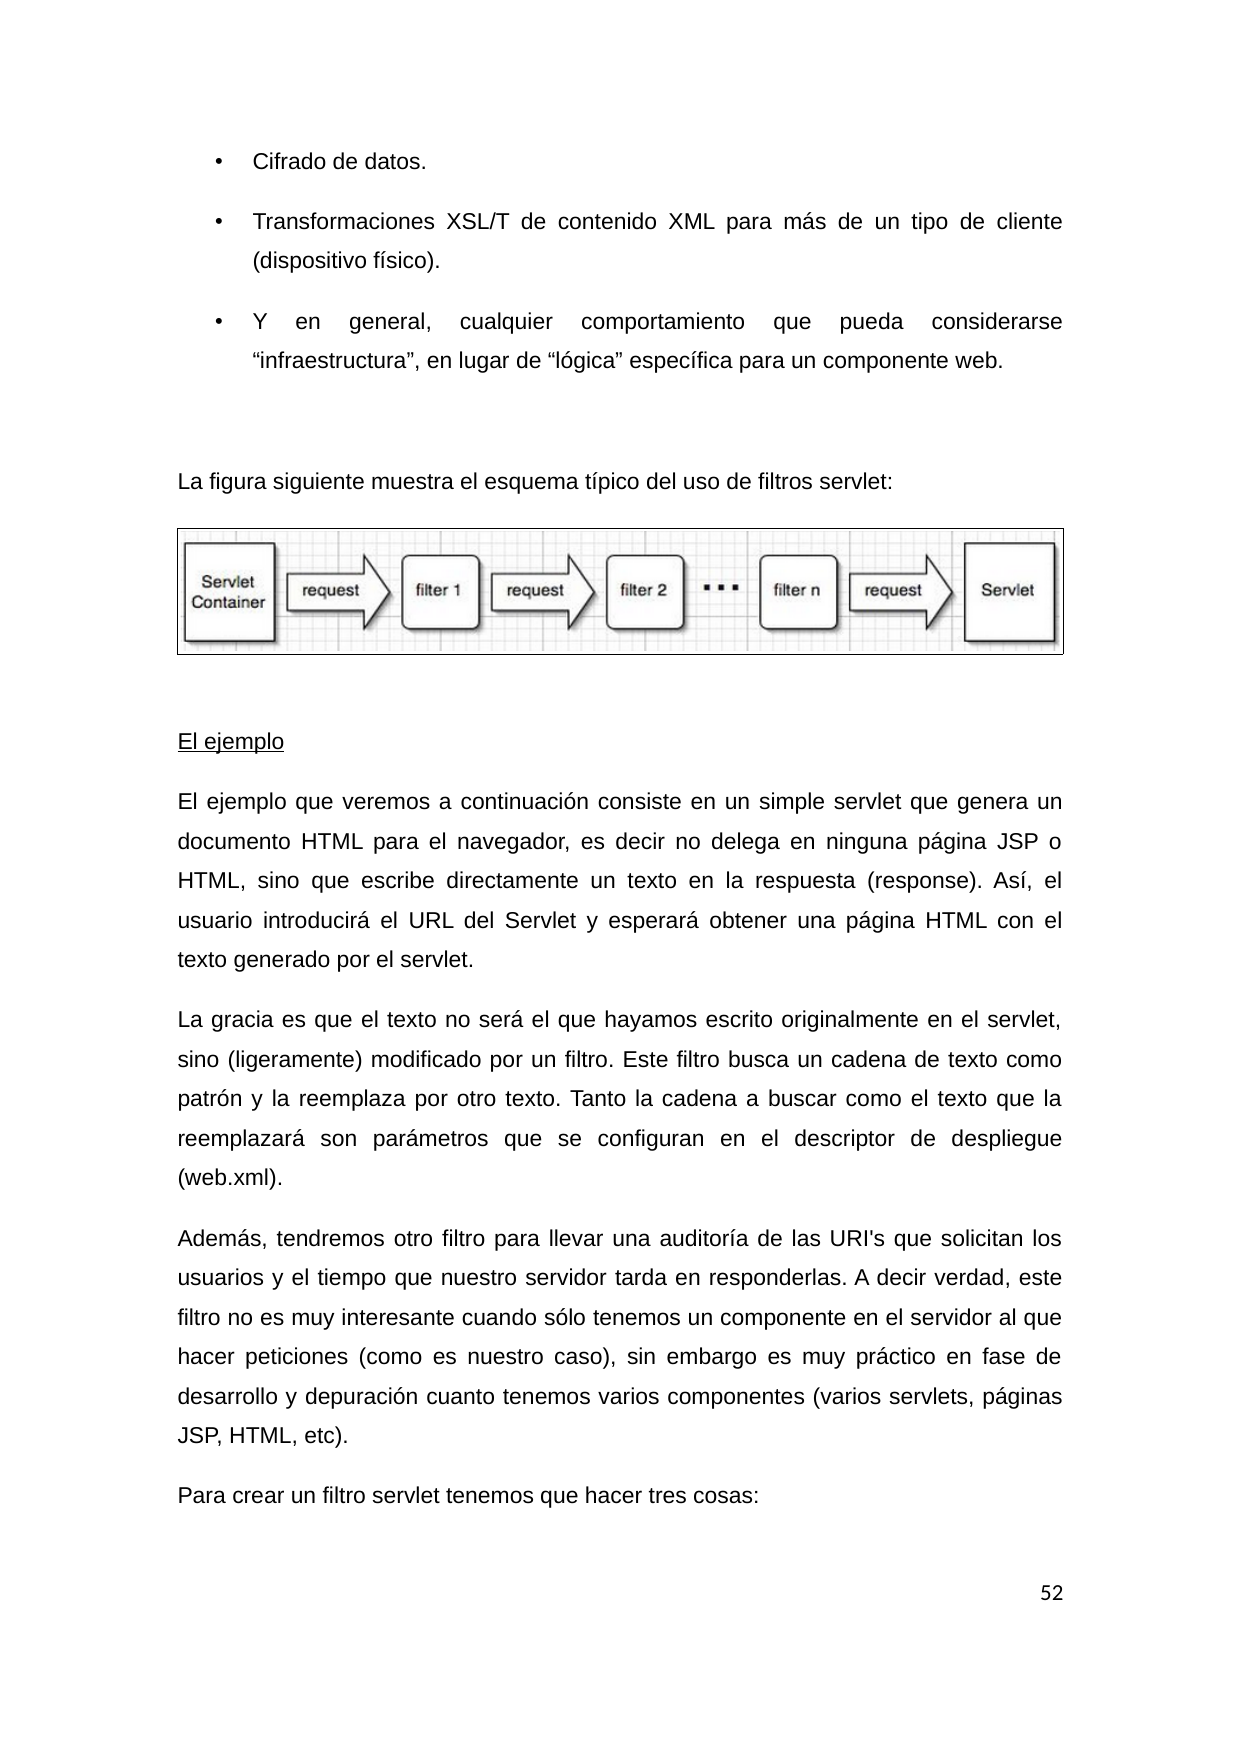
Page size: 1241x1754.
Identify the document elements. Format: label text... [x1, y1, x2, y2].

list Y en general, cualquier comportamiento que pueda considerarse “infraestructura”, en lugar de “lógica” específica para un componente web. [215, 308, 1063, 373]
text La figura siguiente muestra el esquema típico del uso de filtros servlet: [177, 468, 1063, 494]
text La gracia es que el texto no será el que hayamos escrito originalmente en el servlet, sino (ligeramente) modificado por un filtro. Este filtro busca un cadena de texto como patrón y la reemplaza por otro texto. Tanto la cadena a buscar como el texto que la reemplazará son parámetros que se configuran en el descriptor de despliegue (web.xml). [177, 1006, 1063, 1191]
text Para crear un filtro servlet tenemos que hacer tres cosas: [177, 1482, 1063, 1509]
list Cifrado de datos. [215, 148, 1063, 174]
picture [180, 531, 1060, 651]
list Transformaciones XSL/T de contenido XML para más de un tipo de cliente (dispositivo físico). [215, 208, 1063, 274]
text Además, tendremos otro filtro para llevar una auditoría de las URI's que solicitan los usuarios y el tiempo que nuestro servidor tarda en responderlas. A decir verdad, este filtro no es muy interesante cuando sólo tenemos un componente en el servidor al que hacer peticiones (como es nuestro caso), sin embargo es muy práctico en fase de desarrollo y depuración cuanto tenemos varios componentes (varios servlets, páginas JSP, HTML, etc). [177, 1225, 1063, 1448]
text El ejemplo [177, 728, 1063, 754]
text El ejemplo que veremos a continuación consiste en un simple servlet que genera un documento HTML para el navegador, es decir no delega en ninguna página JSP o HTML, sino que escribe directamente un texto en la respuesta (response). Así, el usuario introducirá el URL del Servlet y esperará obtener una página HTML con el texto generado por el servlet. [177, 788, 1063, 972]
